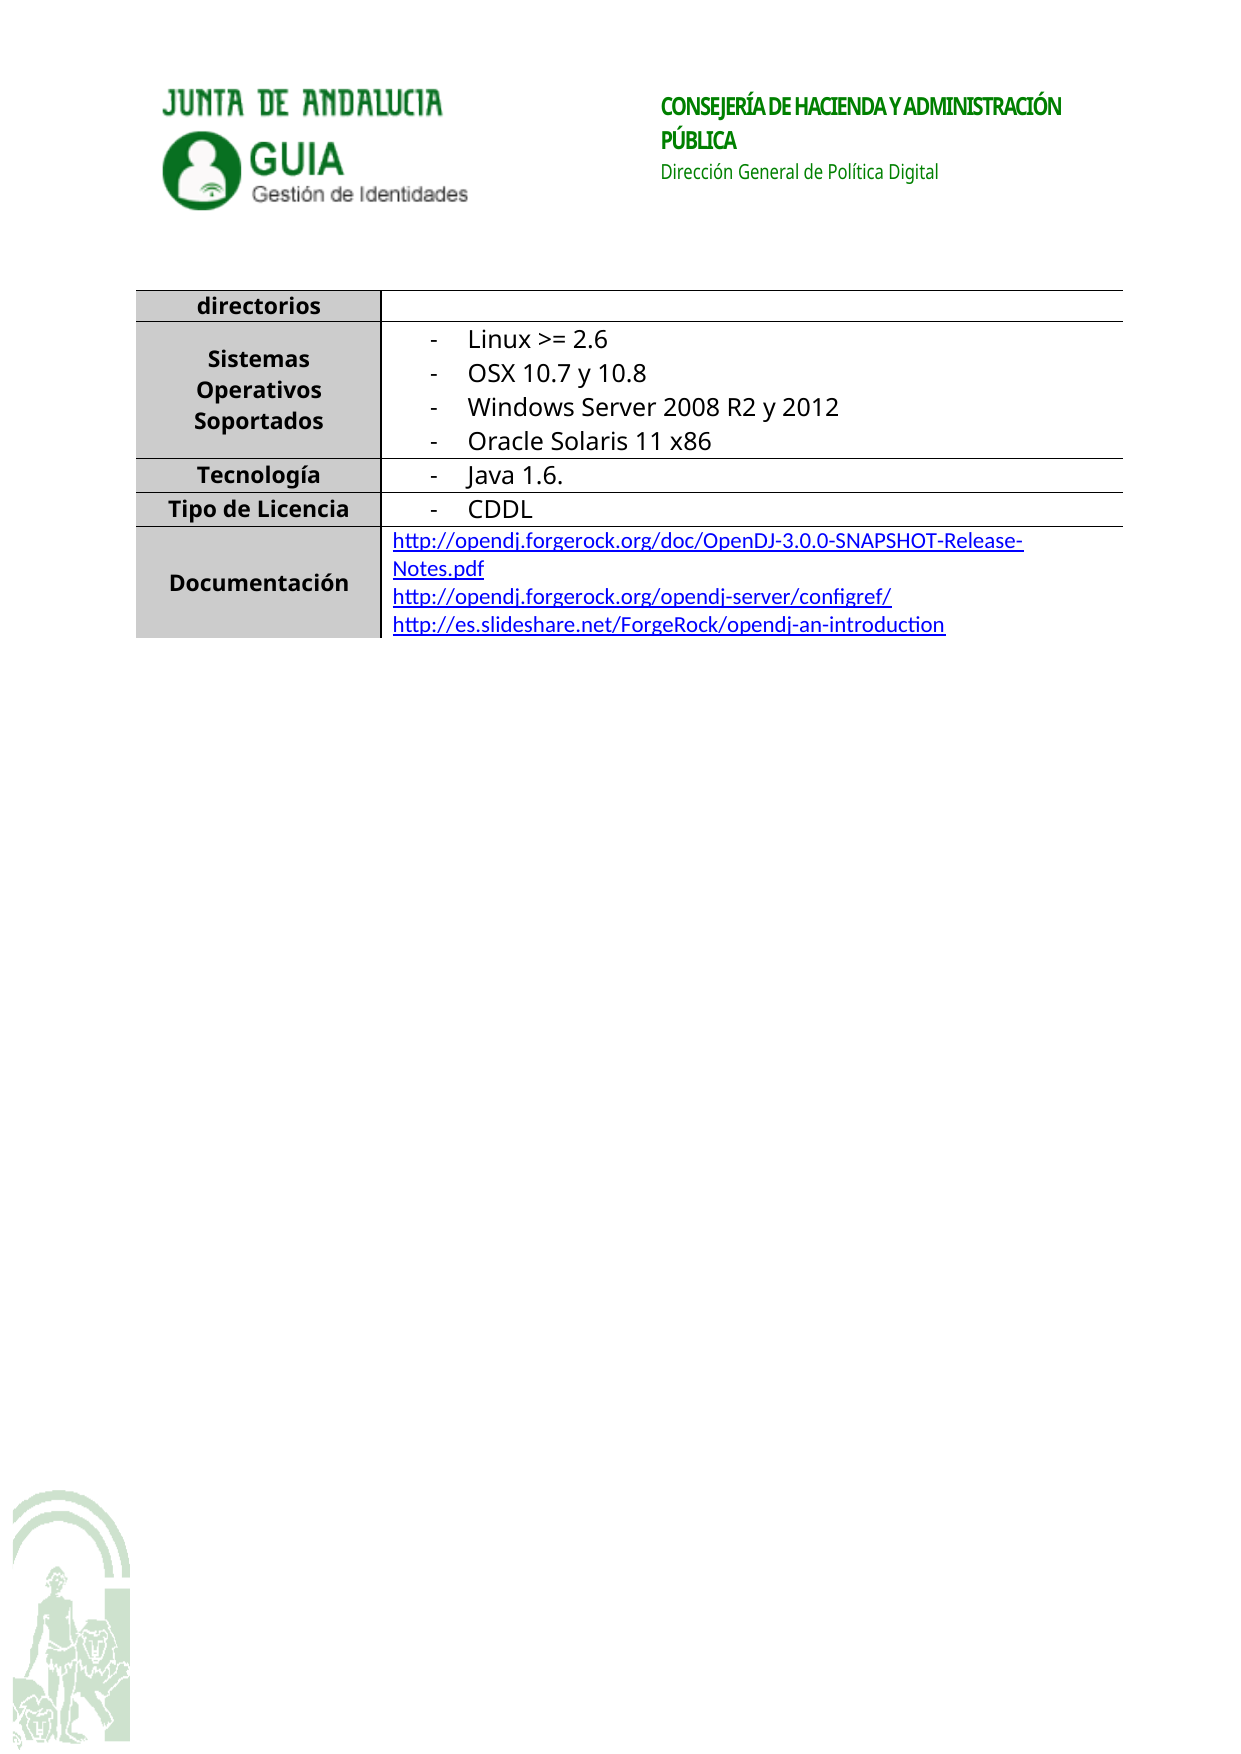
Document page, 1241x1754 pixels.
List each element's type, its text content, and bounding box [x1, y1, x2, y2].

table_cell Sistemas Operativos Soportados [136, 322, 380, 458]
table_cell http://opendj.forgerock.org/doc/OpenDJ-3.0.0-SNAPSHOT-Release-Notes.pdf http://opendj.forgerock.org/opendj-server/configref/ http://es.slideshare.net/ForgeRock/opendj-an-introduction [382, 527, 1123, 638]
table_cell directorios [136, 291, 380, 321]
table_cell Documentación [136, 527, 380, 638]
picture [147, 82, 498, 225]
table_cell Tecnología [136, 459, 380, 492]
table_cell Java 1.6. [382, 459, 1123, 492]
table_cell Tipo de Licencia [136, 493, 380, 526]
table_cell Linux >= 2.6 OSX 10.7 y 10.8 Windows Server 2008 R2 y 2012 Oracle Solaris 11 x86 [382, 322, 1123, 458]
table_cell [382, 291, 1123, 321]
picture [12, 1490, 131, 1750]
table_cell CDDL [382, 493, 1123, 526]
